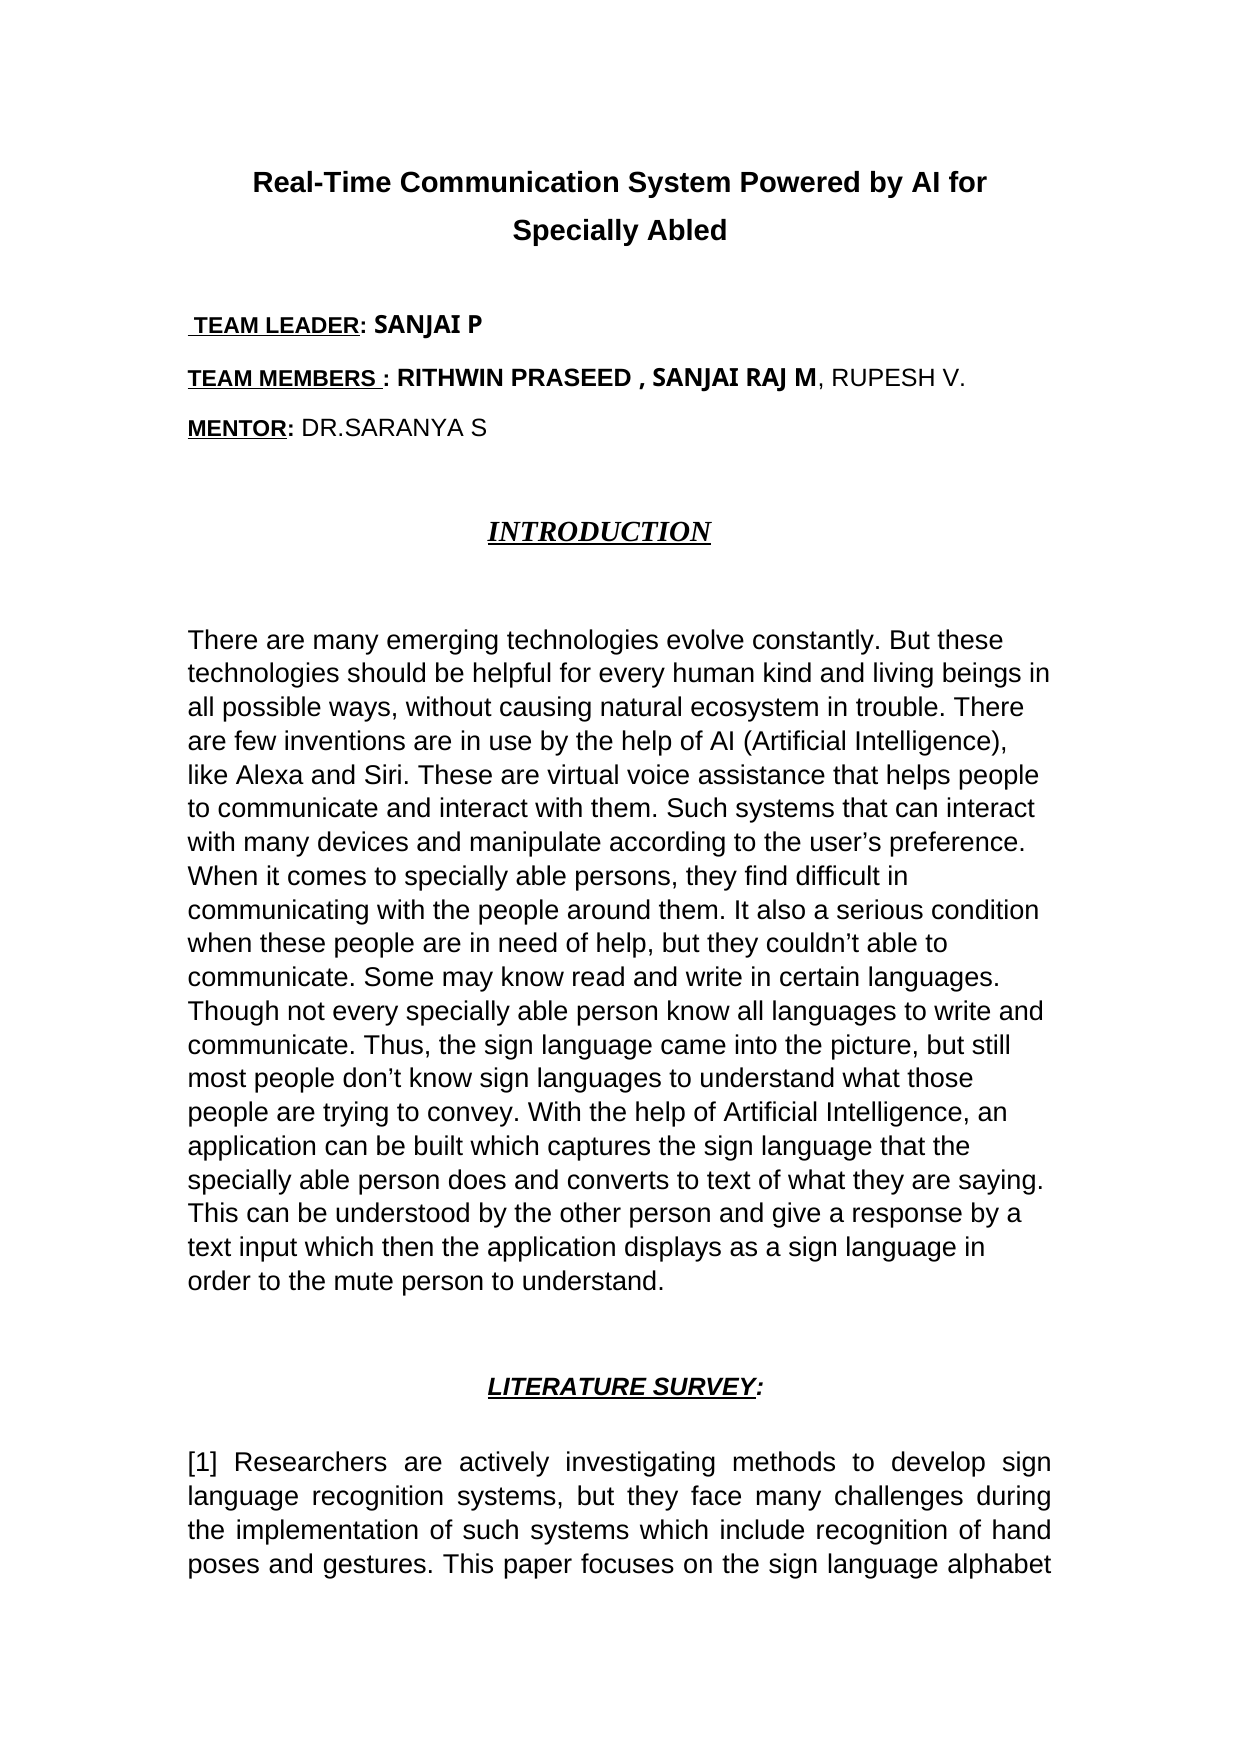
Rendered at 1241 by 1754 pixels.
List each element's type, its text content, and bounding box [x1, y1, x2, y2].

text LITERATURE SURVEY: [412, 1372, 1053, 1401]
subtitle Real-Time Communication System Powered by AI for Specially Abled [187, 150, 1053, 247]
text TEAM MEMBERS : RITHWIN PRASEED , SANJAI RAJ M, RUPESH V. [187, 360, 1053, 394]
text MENTOR: DR.SARANYA S [187, 413, 1053, 442]
text There are many emerging technologies evolve constantly. But these technologies should be helpful for every human kind and living beings in all possible ways, without causing natural ecosystem in trouble. There are few inventions are in use by the help of AI (Artificial Intelligence), like Alexa and Siri. These are virtual voice assistance that helps people to communicate and interact with them. Such systems that can interact with many devices and manipulate according to the user’s preference. When it comes to specially able persons, they find difficult in communicating with the people around them. It also a serious condition when these people are in need of help, but they couldn’t able to communicate. Some may know read and write in certain languages. Though not every specially able person know all languages to write and communicate. Thus, the sign language came into the picture, but still most people don’t know sign languages to understand what those people are trying to convey. With the help of Artificial Intelligence, an application can be built which captures the sign language that the specially able person does and converts to text of what they are saying. This can be understood by the other person and give a response by a text input which then the application displays as a sign language in order to the mute person to understand. [187, 624, 1053, 1296]
text INTRODUCTION [187, 514, 1053, 547]
text TEAM LEADER: SANJAI P [187, 307, 1053, 341]
text [1] Researchers are actively investigating methods to develop sign language recognition systems, but they face many challenges during the implementation of such systems which include recognition of hand poses and gestures. This paper focuses on the sign language alphabet [187, 1446, 1053, 1579]
